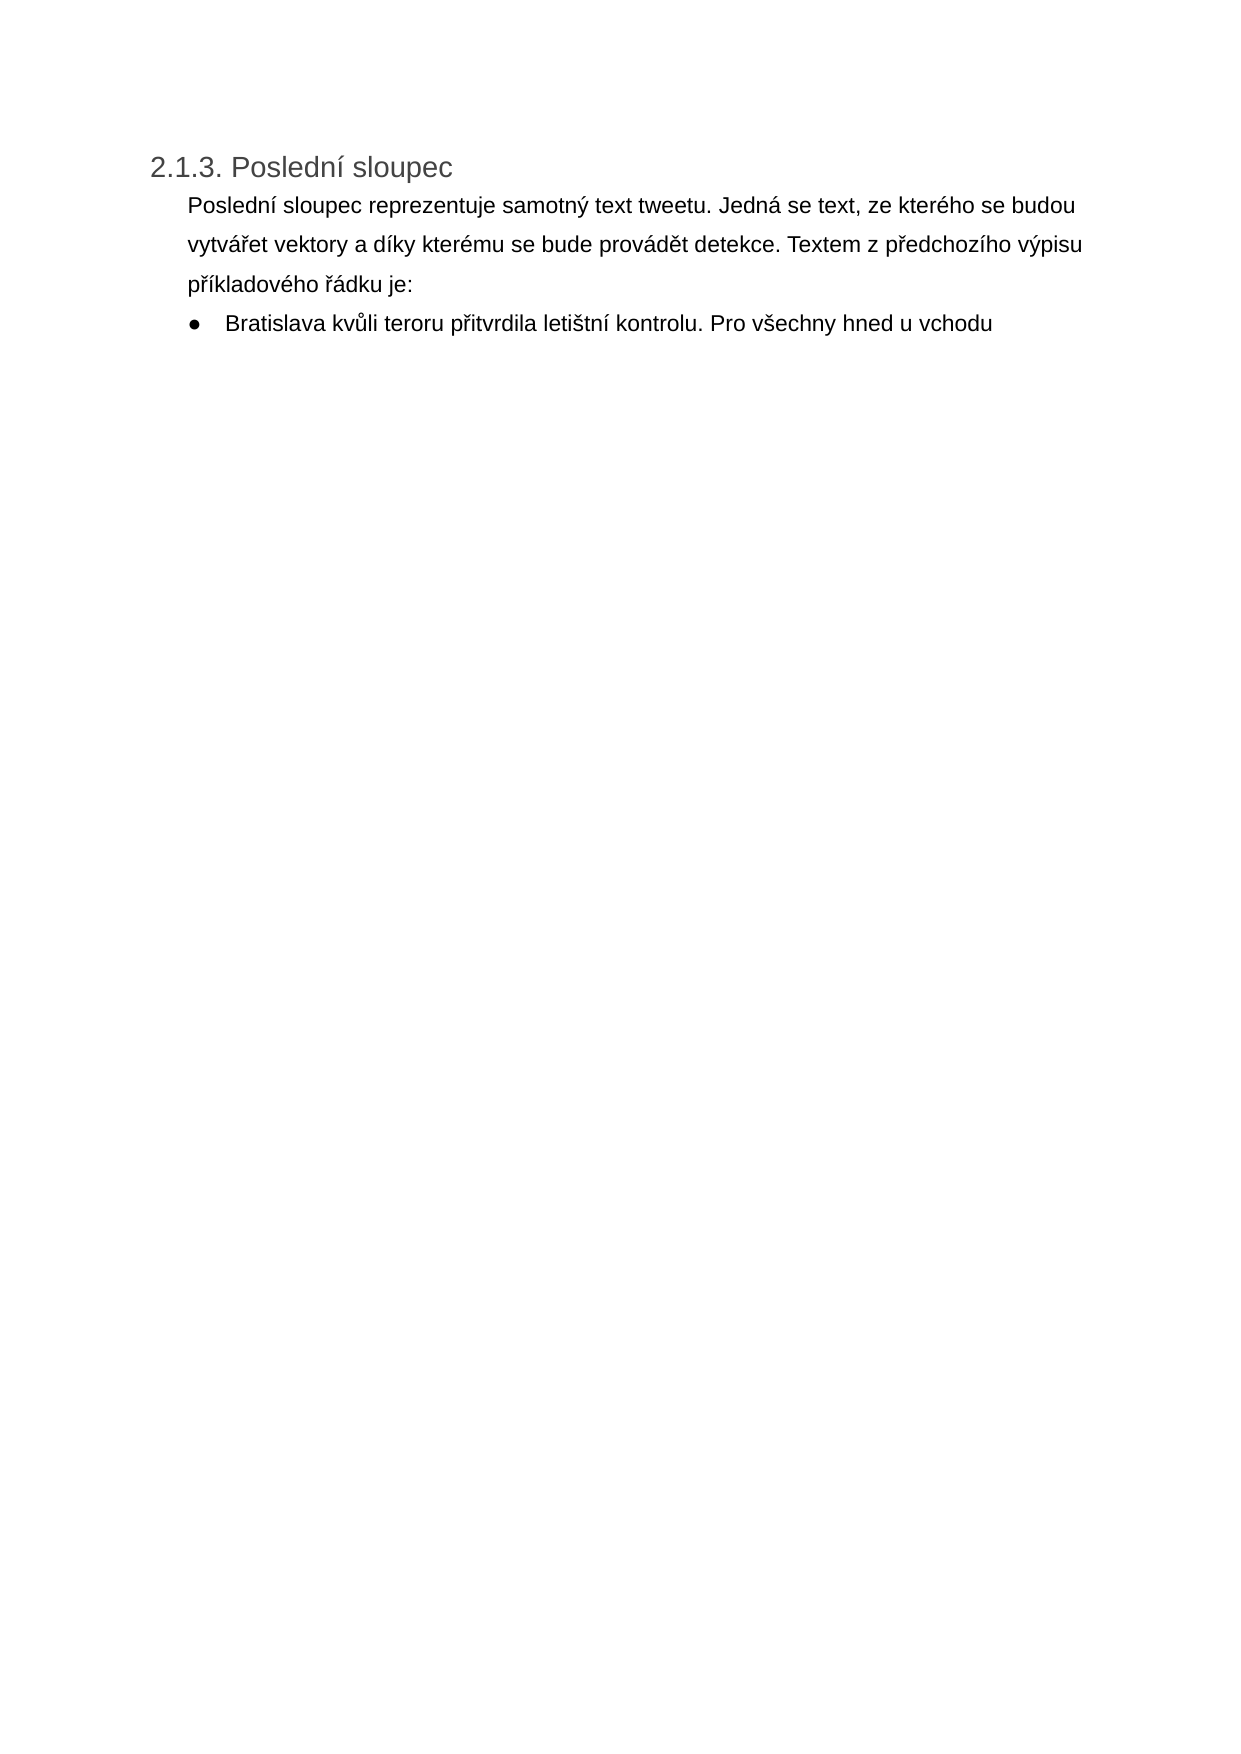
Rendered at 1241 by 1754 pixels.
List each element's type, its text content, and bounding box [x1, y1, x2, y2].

text Poslední sloupec reprezentuje samotný text tweetu. Jedná se text, ze kterého se budou vytvářet vektory a díky kterému se bude provádět detekce. Textem z předchozího výpisu příkladového řádku je: [187, 192, 1090, 297]
list Bratislava kvůli teroru přitvrdila letištní kontrolu. Pro všechny hned u vchodu [187, 310, 1090, 337]
subtitle 2.1.3. Poslední sloupec [150, 150, 1090, 183]
